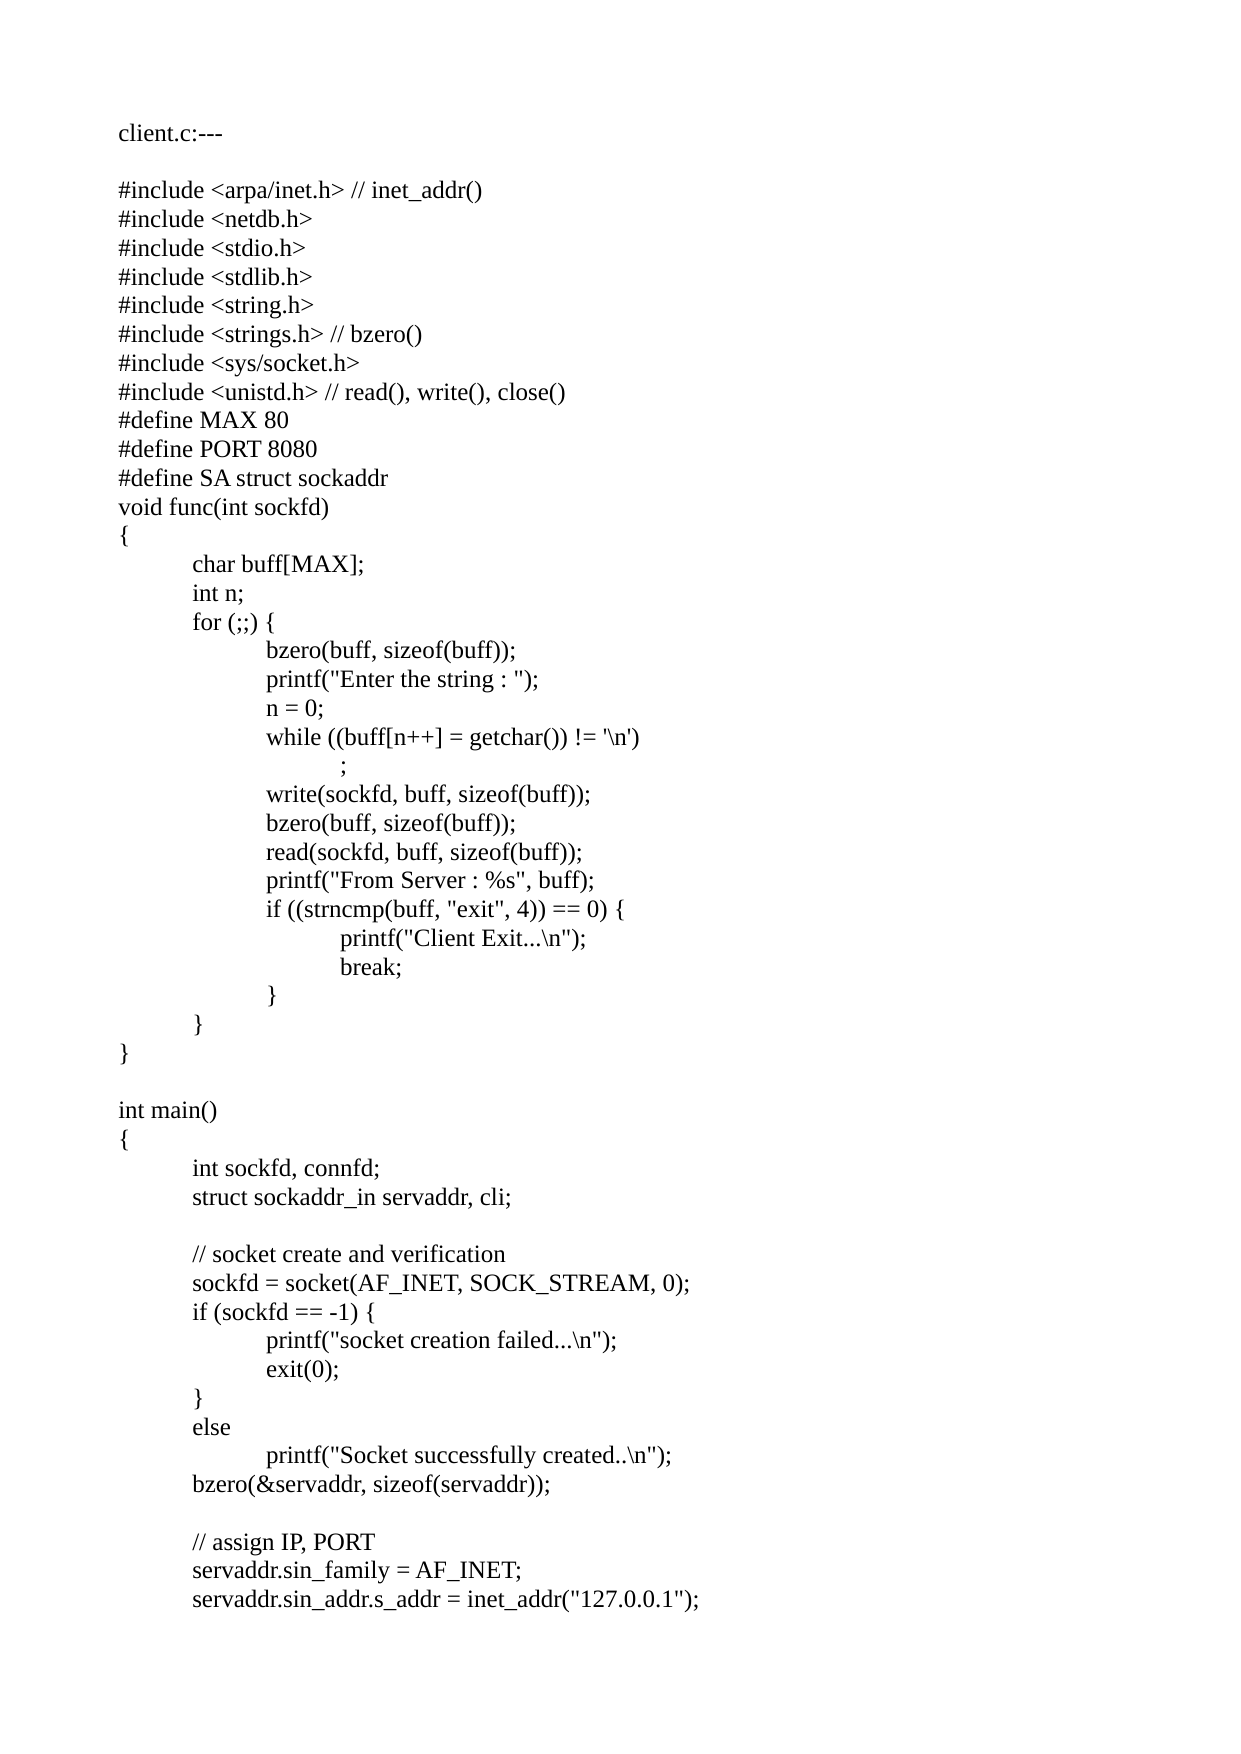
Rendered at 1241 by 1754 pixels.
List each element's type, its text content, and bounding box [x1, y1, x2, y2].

text #include <netdb.h> [118, 204, 1122, 233]
text for (;;) { [118, 607, 1122, 636]
text servaddr.sin_addr.s_addr = inet_addr("127.0.0.1"); [118, 1584, 1122, 1613]
text } [118, 1009, 1122, 1038]
text // assign IP, PORT [118, 1527, 1122, 1556]
text #define PORT 8080 [118, 434, 1122, 463]
text void func(int sockfd) [118, 492, 1122, 521]
text servaddr.sin_family = AF_INET; [118, 1556, 1122, 1584]
text } [118, 981, 1122, 1009]
text read(sockfd, buff, sizeof(buff)); [118, 837, 1122, 866]
text struct sockaddr_in servaddr, cli; [118, 1182, 1122, 1211]
text { [118, 521, 1122, 549]
text break; [118, 952, 1122, 981]
text n = 0; [118, 693, 1122, 722]
text bzero(&servaddr, sizeof(servaddr)); [118, 1469, 1122, 1498]
text write(sockfd, buff, sizeof(buff)); [118, 779, 1122, 808]
text #include <unistd.h> // read(), write(), close() [118, 377, 1122, 406]
text while ((buff[n++] = getchar()) != '\n') [118, 722, 1122, 751]
text bzero(buff, sizeof(buff)); [118, 808, 1122, 837]
text printf("From Server : %s", buff); [118, 866, 1122, 894]
text #define SA struct sockaddr [118, 463, 1122, 492]
text sockfd = socket(AF_INET, SOCK_STREAM, 0); [118, 1268, 1122, 1297]
text #include <stdio.h> [118, 233, 1122, 262]
text ; [118, 751, 1122, 779]
text #include <stdlib.h> [118, 262, 1122, 291]
text #include <sys/socket.h> [118, 348, 1122, 377]
text printf("Enter the string : "); [118, 664, 1122, 693]
text { [118, 1124, 1122, 1153]
text if ((strncmp(buff, "exit", 4)) == 0) { [118, 894, 1122, 923]
text printf("socket creation failed...\n"); [118, 1326, 1122, 1354]
text printf("Client Exit...\n"); [118, 923, 1122, 952]
text client.c:--- [118, 118, 1122, 147]
text exit(0); [118, 1354, 1122, 1383]
text bzero(buff, sizeof(buff)); [118, 636, 1122, 664]
text // socket create and verification [118, 1239, 1122, 1268]
text } [118, 1038, 1122, 1067]
text int main() [118, 1096, 1122, 1124]
text char buff[MAX]; [118, 549, 1122, 578]
text else [118, 1412, 1122, 1441]
text if (sockfd == -1) { [118, 1297, 1122, 1326]
text int n; [118, 578, 1122, 607]
text #include <strings.h> // bzero() [118, 319, 1122, 348]
text printf("Socket successfully created..\n"); [118, 1441, 1122, 1469]
text int sockfd, connfd; [118, 1153, 1122, 1182]
text } [118, 1383, 1122, 1412]
text #define MAX 80 [118, 406, 1122, 434]
text #include <string.h> [118, 291, 1122, 319]
text #include <arpa/inet.h> // inet_addr() [118, 176, 1122, 204]
